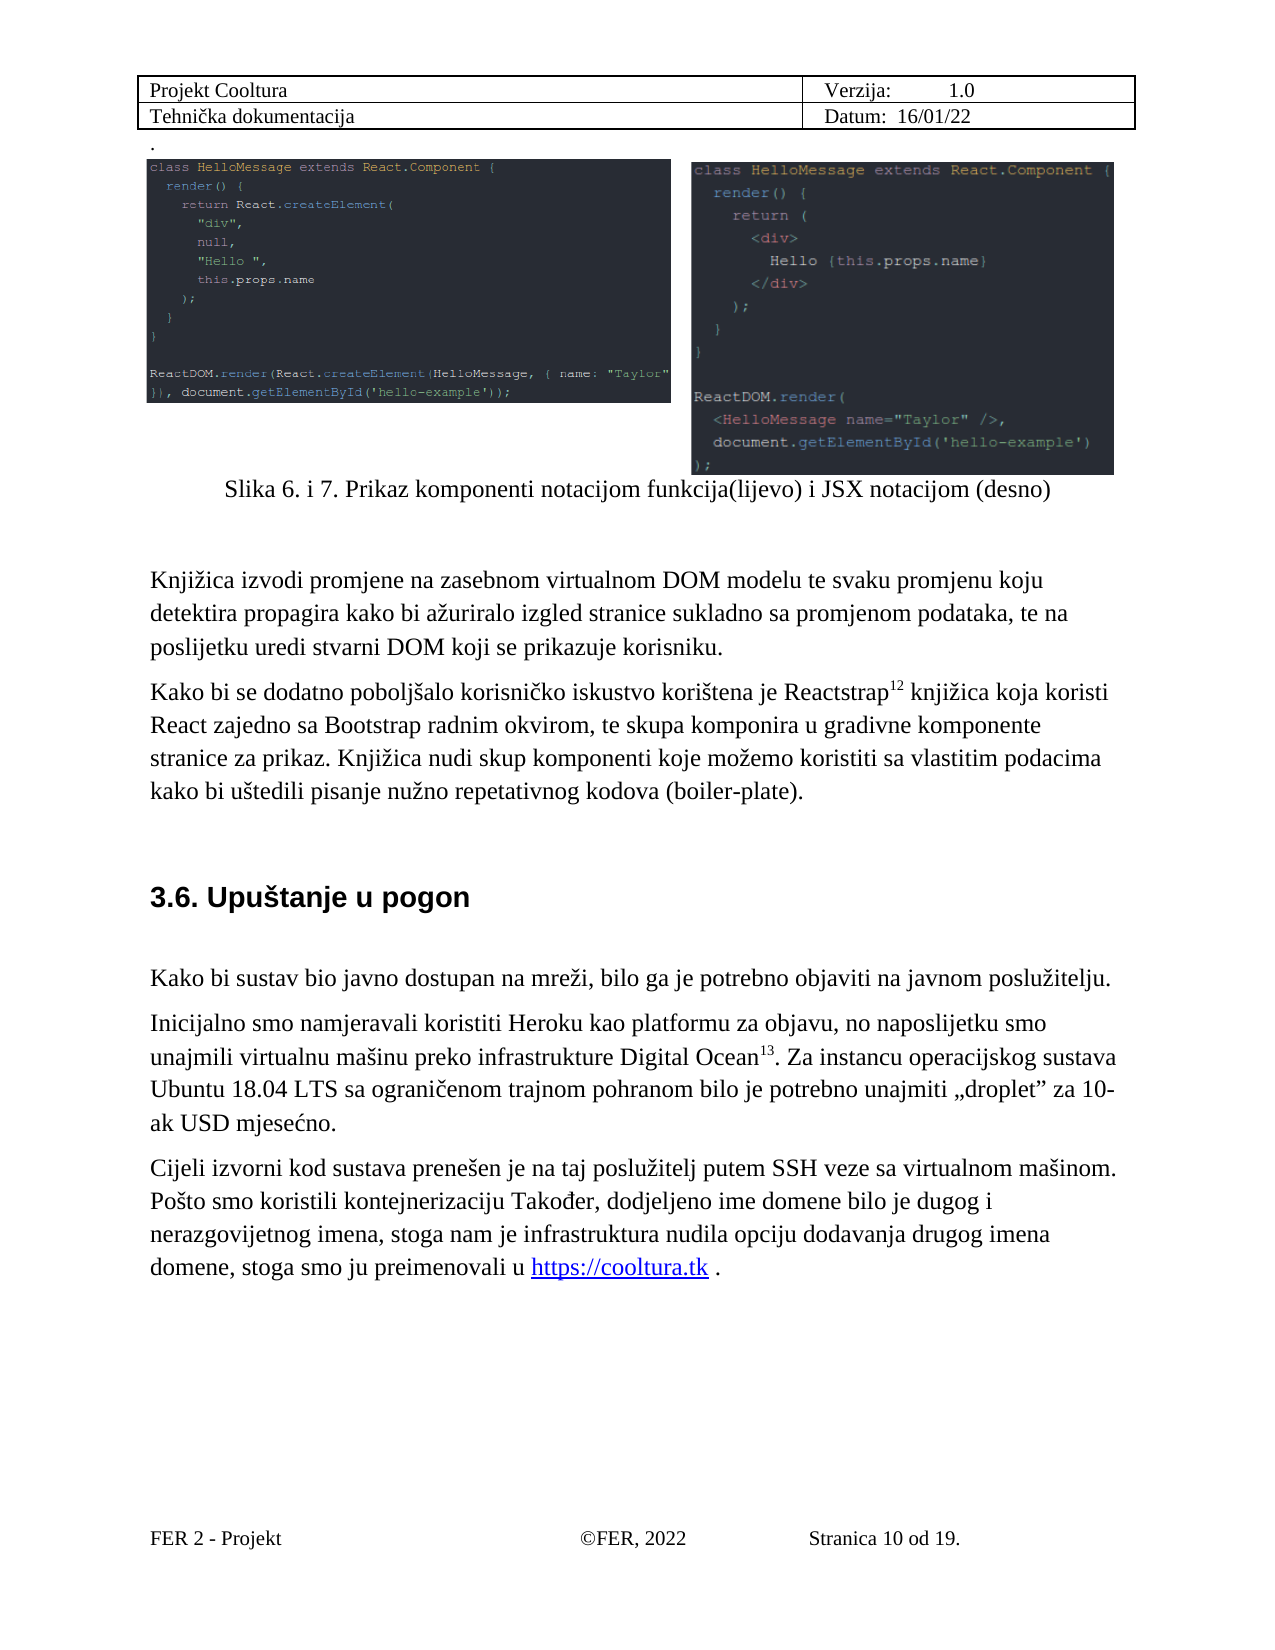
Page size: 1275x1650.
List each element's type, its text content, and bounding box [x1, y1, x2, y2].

subtitle 3.6. Upuštanje u pogon [150, 880, 1125, 913]
text Cijeli izvorni kod sustava prenešen je na taj poslužitelj putem SSH veze sa virtualnom mašinom. Pošto smo koristili kontejnerizaciju Također, dodjeljeno ime domene bilo je dugog i nerazgovijetnog imena, stoga nam je infrastruktura nudila opciju dodavanja drugog imena domene, stoga smo ju preimenovali u https://cooltura.tk . [150, 1153, 1125, 1281]
text Knjižica izvodi promjene na zasebnom virtualnom DOM modelu te svaku promjenu koju detektira propagira kako bi ažuriralo izgled stranice sukladno sa promjenom podataka, te na poslijetku uredi stvarni DOM koji se prikazuje korisniku. [150, 566, 1125, 660]
picture [146, 159, 671, 403]
text Inicijalno smo namjeravali koristiti Heroku kao platformu za objavu, no naposlijetku smo unajmili virtualnu mašinu preko infrastrukture Digital Ocean13. Za instancu operacijskog sustava Ubuntu 18.04 LTS sa ograničenom trajnom pohranom bilo je potrebno unajmiti „droplet” za 10-ak USD mjesećno. [150, 1008, 1125, 1136]
text Slika 6. i 7. Prikaz komponenti notacijom funkcija(lijevo) i JSX notacijom (desno) [150, 155, 1125, 503]
text Kako bi sustav bio javno dostupan na mreži, bilo ga je potrebno objaviti na javnom poslužitelju. [150, 963, 1125, 992]
picture [691, 162, 1114, 475]
text Kako bi se dodatno poboljšalo korisničko iskustvo korištena je Reactstrap12 knjižica koja koristi React zajedno sa Bootstrap radnim okvirom, te skupa komponira u gradivne komponente stranice za prikaz. Knjižica nudi skup komponenti koje možemo koristiti sa vlastitim podacima kako bi uštedili pisanje nužno repetativnog kodova (boiler-plate). [150, 677, 1125, 805]
